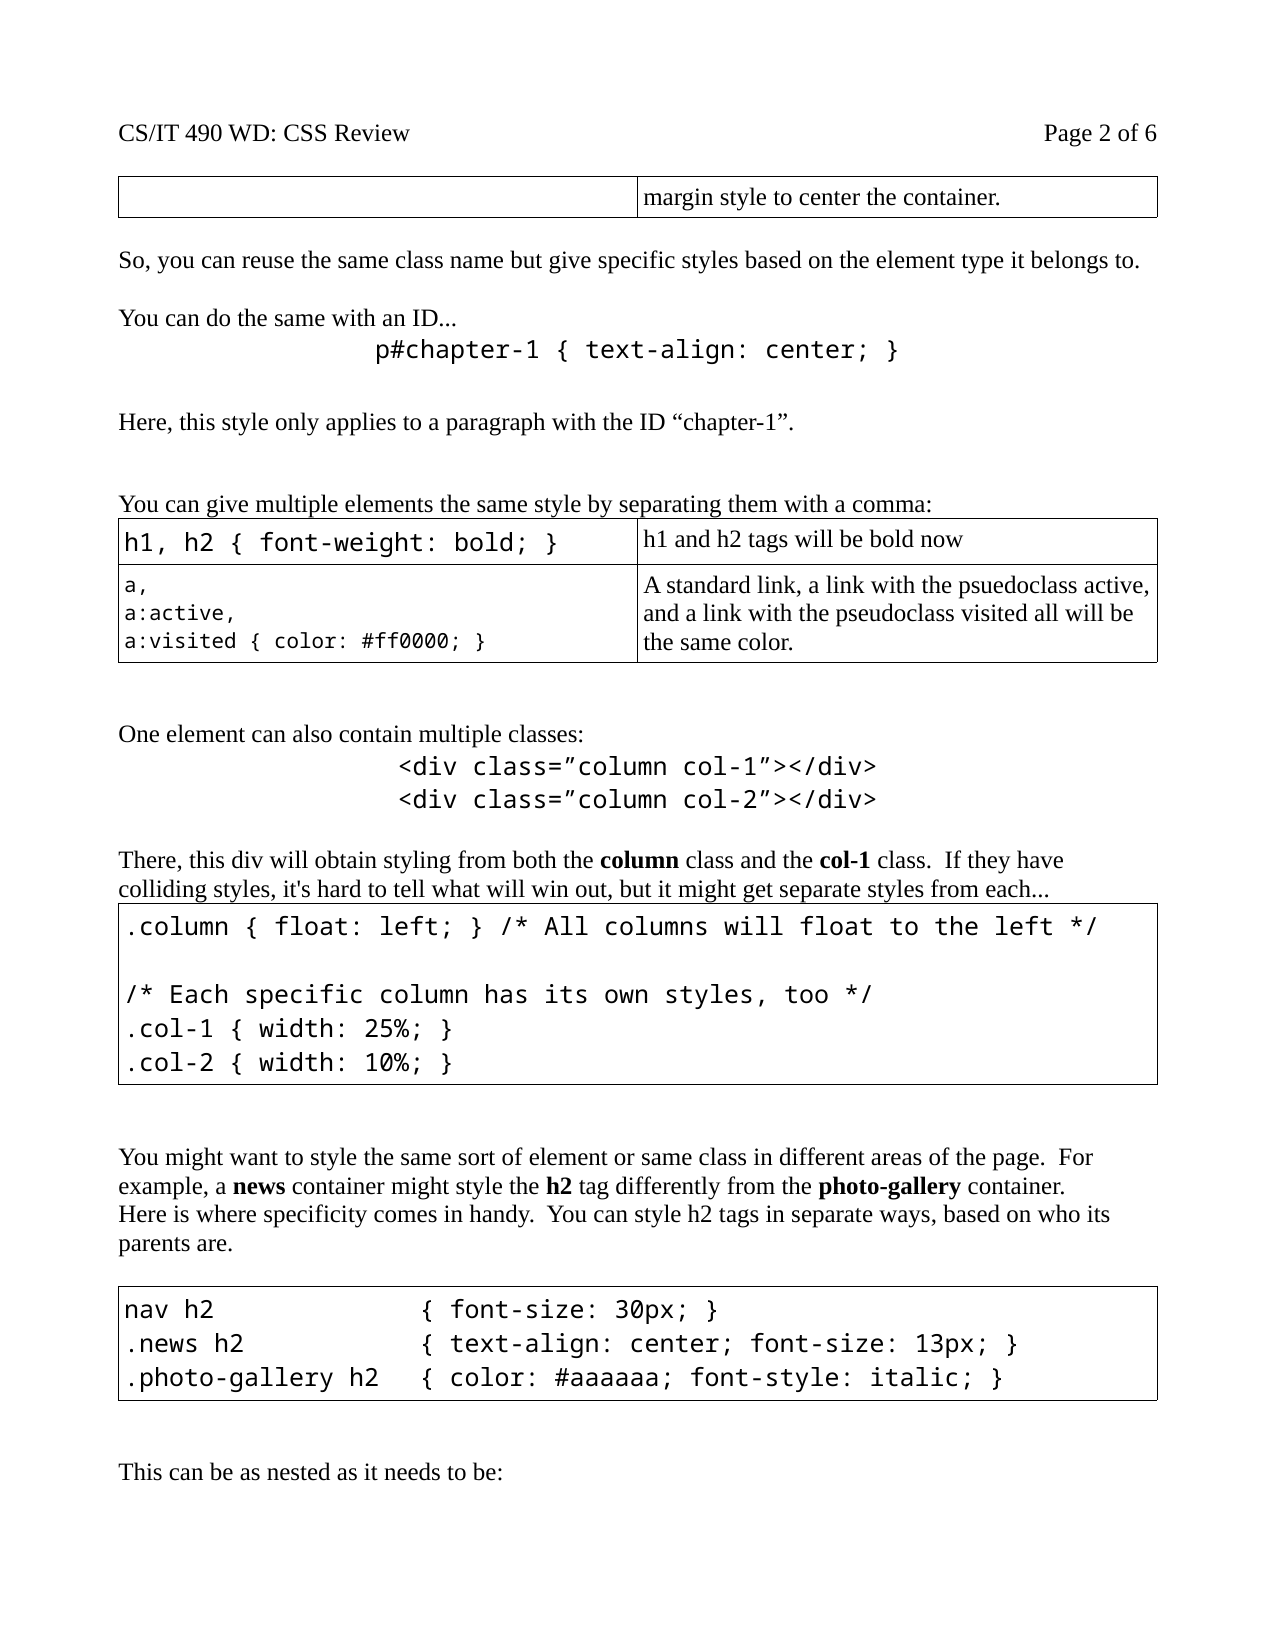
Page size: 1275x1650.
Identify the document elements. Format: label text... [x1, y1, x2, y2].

text So, you can reuse the same class name but give specific styles based on the element type it belongs to. [118, 246, 1157, 274]
text One element can also contain multiple classes: [118, 719, 1157, 748]
text Here, this style only applies to a paragraph with the ID “chapter-1”. [118, 407, 1157, 436]
table_header nav h2 { font-size: 30px; } .news h2 { text-align: center; font-size: 13px; } .photo-gallery h2 { color: #aaaaaa; font-style: italic; } [119, 1287, 1157, 1399]
table_cell [119, 177, 637, 217]
text This can be as nested as it needs to be: [118, 1457, 1157, 1486]
text <div class=”column col-1”></div> [118, 748, 1157, 782]
text p#chapter-1 { text-align: center; } [118, 332, 1157, 366]
text You might want to style the same sort of element or same class in different areas of the page. For example, a news container might style the h2 tag differently from the photo-gallery container. [118, 1142, 1157, 1199]
text <div class=”column col-2”></div> [118, 782, 1157, 816]
table_cell A standard link, a link with the psuedoclass active, and a link with the pseudoclass visited all will be the same color. [638, 565, 1157, 662]
table_header h1, h2 { font-weight: bold; } [119, 519, 637, 564]
table_header h1 and h2 tags will be bold now [638, 519, 1157, 564]
text You can do the same with an ID... [118, 303, 1157, 332]
text Here is where specificity comes in handy. You can style h2 tags in separate ways, based on who its parents are. [118, 1199, 1157, 1257]
text You can give multiple elements the same style by separating them with a comma: [118, 489, 1157, 518]
text There, this div will obtain styling from both the column class and the col-1 class. If they have colliding styles, it's hard to tell what will win out, but it might get separate styles from each... [118, 845, 1157, 902]
table_cell a, a:active, a:visited { color: #ff0000; } [119, 565, 637, 662]
table_cell margin style to center the container. [638, 177, 1157, 217]
table_header .column { float: left; } /* All columns will float to the left */ /* Each specific column has its own styles, too */ .col-1 { width: 25%; } .col-2 { width: 10%; } [119, 904, 1157, 1084]
